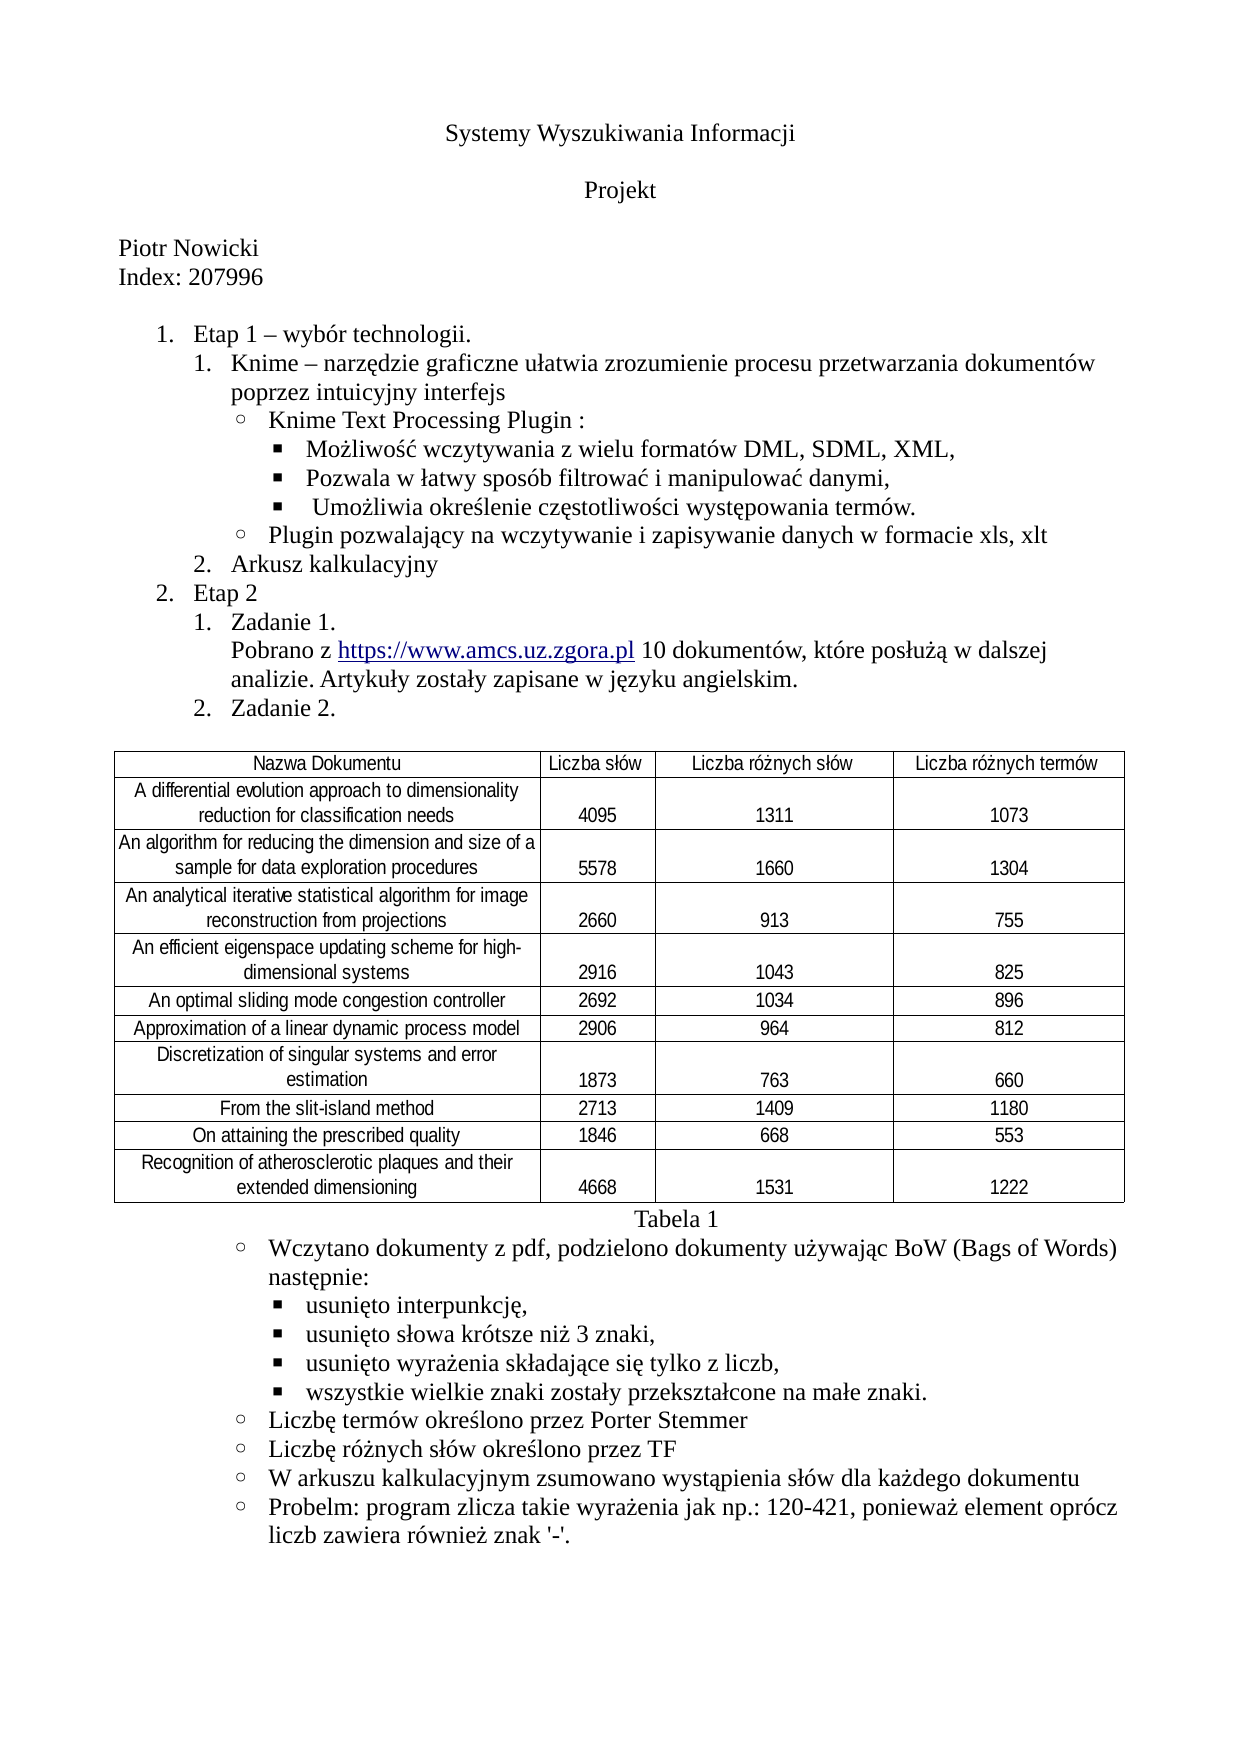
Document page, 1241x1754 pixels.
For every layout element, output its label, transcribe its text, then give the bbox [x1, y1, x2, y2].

text Piotr Nowicki [118, 233, 1122, 262]
list Tabela 1 [656, 987, 893, 1015]
list Tabela 1 [541, 1042, 655, 1094]
list usunięto interpunkcję, [268, 1291, 1122, 1319]
list Tabela 1 [656, 1122, 893, 1149]
list Pobrano z https://www.amcs.uz.zgora.pl 10 dokumentów, które posłużą w dalszej analizie. Artykuły zostały zapisane w języku angielskim. [193, 636, 1122, 693]
text Systemy Wyszukiwania Informacji [118, 118, 1122, 147]
list Tabela 1 [541, 1150, 655, 1202]
list Tabela 1 [193, 1016, 540, 1041]
list Tabela 1 [541, 1016, 655, 1041]
list Liczbę różnych słów określono przez TF [231, 1434, 1122, 1463]
list Plugin pozwalający na wczytywanie i zapisywanie danych w formacie xls, xlt [231, 521, 1122, 549]
list Arkusz kalkulacyjny [193, 549, 1122, 578]
list Tabela 1 [193, 883, 540, 933]
list Możliwość wczytywania z wielu formatów DML, SDML, XML, [268, 434, 1122, 463]
list Tabela 1 [656, 1016, 893, 1041]
list Tabela 1 [656, 778, 893, 829]
list W arkuszu kalkulacyjnym zsumowano wystąpienia słów dla każdego dokumentu [231, 1463, 1122, 1492]
list Tabela 1 [894, 1122, 1122, 1149]
list Probelm: program zlicza takie wyrażenia jak np.: 120-421, ponieważ element oprócz liczb zawiera również znak '-'. [231, 1492, 1122, 1549]
text Projekt [118, 176, 1122, 204]
list Zadanie 2. [193, 693, 1122, 722]
list Tabela 1 [541, 1122, 655, 1149]
list Liczbę termów określono przez Porter Stemmer [231, 1406, 1122, 1434]
list Tabela 1 [656, 752, 893, 777]
text Index: 207996 [118, 262, 1122, 291]
list Tabela 1 [894, 1095, 1122, 1121]
list usunięto słowa krótsze niż 3 znaki, [268, 1319, 1122, 1348]
list Tabela 1 [656, 830, 893, 882]
list Tabela 1 [894, 987, 1122, 1015]
list Tabela 1 [894, 1042, 1122, 1094]
list Tabela 1 [541, 752, 655, 777]
list Tabela 1 [541, 883, 655, 933]
list Tabela 1 [193, 1203, 1122, 1233]
list Tabela 1 [894, 883, 1122, 933]
list Tabela 1 [193, 752, 540, 777]
list Tabela 1 [541, 830, 655, 882]
list Tabela 1 [193, 1150, 540, 1202]
list Tabela 1 [894, 830, 1122, 882]
list Tabela 1 [193, 830, 540, 882]
list Wczytano dokumenty z pdf, podzielono dokumenty używając BoW (Bags of Words) następnie: [231, 1233, 1122, 1291]
list Tabela 1 [894, 1016, 1122, 1041]
list Tabela 1 [656, 883, 893, 933]
list usunięto wyrażenia składające się tylko z liczb, [268, 1348, 1122, 1377]
list Tabela 1 [894, 752, 1122, 777]
list Tabela 1 [193, 778, 540, 829]
list Tabela 1 [193, 1095, 540, 1121]
list Knime – narzędzie graficzne ułatwia zrozumienie procesu przetwarzania dokumentów poprzez intuicyjny interfejs [193, 348, 1122, 406]
list Tabela 1 [541, 987, 655, 1015]
list wszystkie wielkie znaki zostały przekształcone na małe znaki. [268, 1377, 1122, 1406]
list Tabela 1 [541, 1095, 655, 1121]
list Tabela 1 [541, 778, 655, 829]
list Tabela 1 [193, 1122, 540, 1149]
list Tabela 1 [656, 1095, 893, 1121]
list Tabela 1 [541, 934, 655, 986]
list Tabela 1 [656, 934, 893, 986]
list Tabela 1 [656, 1150, 893, 1202]
list Pozwala w łatwy sposób filtrować i manipulować danymi, [268, 463, 1122, 492]
list Etap 2 [156, 578, 1122, 607]
list Tabela 1 [656, 1042, 893, 1094]
list Tabela 1 [894, 934, 1122, 986]
list Tabela 1 [193, 1042, 540, 1094]
list Tabela 1 [894, 1150, 1122, 1202]
list Tabela 1 [193, 987, 540, 1015]
list Tabela 1 [894, 778, 1122, 829]
list Tabela 1 [193, 934, 540, 986]
list Knime Text Processing Plugin : [231, 406, 1122, 434]
list Umożliwia określenie częstotliwości występowania termów. [268, 492, 1122, 521]
list Etap 1 – wybór technologii. [156, 319, 1122, 348]
list Zadanie 1. [193, 607, 1122, 636]
